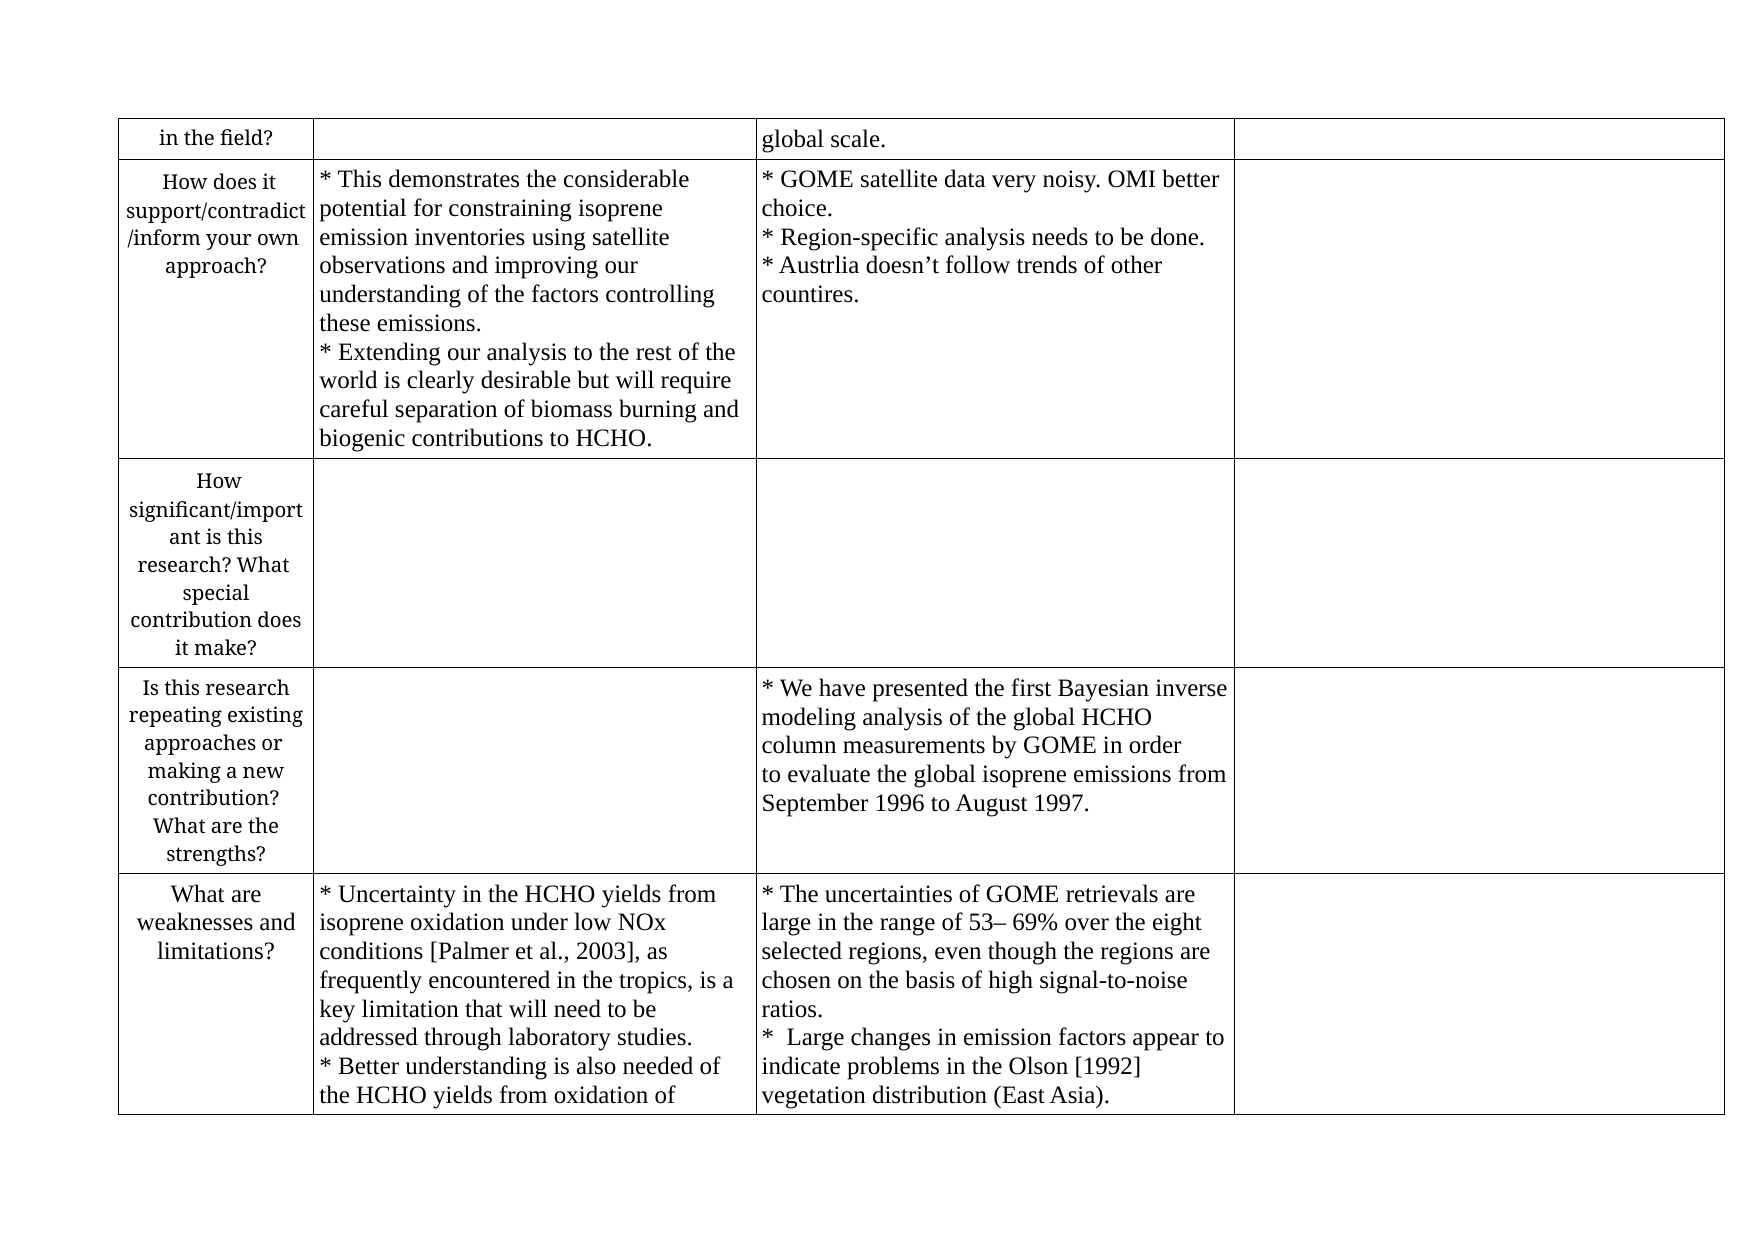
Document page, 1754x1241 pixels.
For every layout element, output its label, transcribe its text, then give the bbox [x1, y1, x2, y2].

table_cell [314, 668, 756, 873]
table_cell * This demonstrates the considerable potential for constraining isoprene emission inventories using satellite observations and improving our understanding of the factors controlling these emissions. * Extending our analysis to the rest of the world is clearly desirable but will require careful separation of biomass burning and biogenic contributions to HCHO. [314, 160, 756, 457]
table_cell [1235, 874, 1724, 1114]
table_cell in the field? [119, 119, 313, 158]
table_cell * The uncertainties of GOME retrievals are large in the range of 53– 69% over the eight selected regions, even though the regions are chosen on the basis of high signal-to-noise ratios. * Large changes in emission factors appear to indicate problems in the Olson [1992] vegetation distribution (East Asia). [757, 874, 1234, 1114]
table_cell How significant/important is this research? What special contribution does it make? [119, 459, 313, 667]
table_cell [757, 459, 1234, 667]
table_cell [1235, 160, 1724, 457]
table_cell global scale. [757, 119, 1234, 158]
table_cell What are weaknesses and limitations? [119, 874, 313, 1114]
table_cell Is this research repeating existing approaches or making a new contribution? What are the strengths? [119, 668, 313, 873]
table_cell [1235, 459, 1724, 667]
table_cell [314, 119, 756, 158]
table_cell [1235, 668, 1724, 873]
table_cell [1235, 119, 1724, 158]
table_cell * GOME satellite data very noisy. OMI better choice. * Region-specific analysis needs to be done. * Austrlia doesn’t follow trends of other countires. [757, 160, 1234, 457]
table_cell [314, 459, 756, 667]
table_cell * Uncertainty in the HCHO yields from isoprene oxidation under low NOx conditions [Palmer et al., 2003], as frequently encountered in the tropics, is a key limitation that will need to be addressed through laboratory studies. * Better understanding is also needed of the HCHO yields from oxidation of [314, 874, 756, 1114]
table_cell * We have presented the first Bayesian inverse modeling analysis of the global HCHO column measurements by GOME in order to evaluate the global isoprene emissions from September 1996 to August 1997. [757, 668, 1234, 873]
table_cell How does it support/contradict/inform your own approach? [119, 160, 313, 457]
